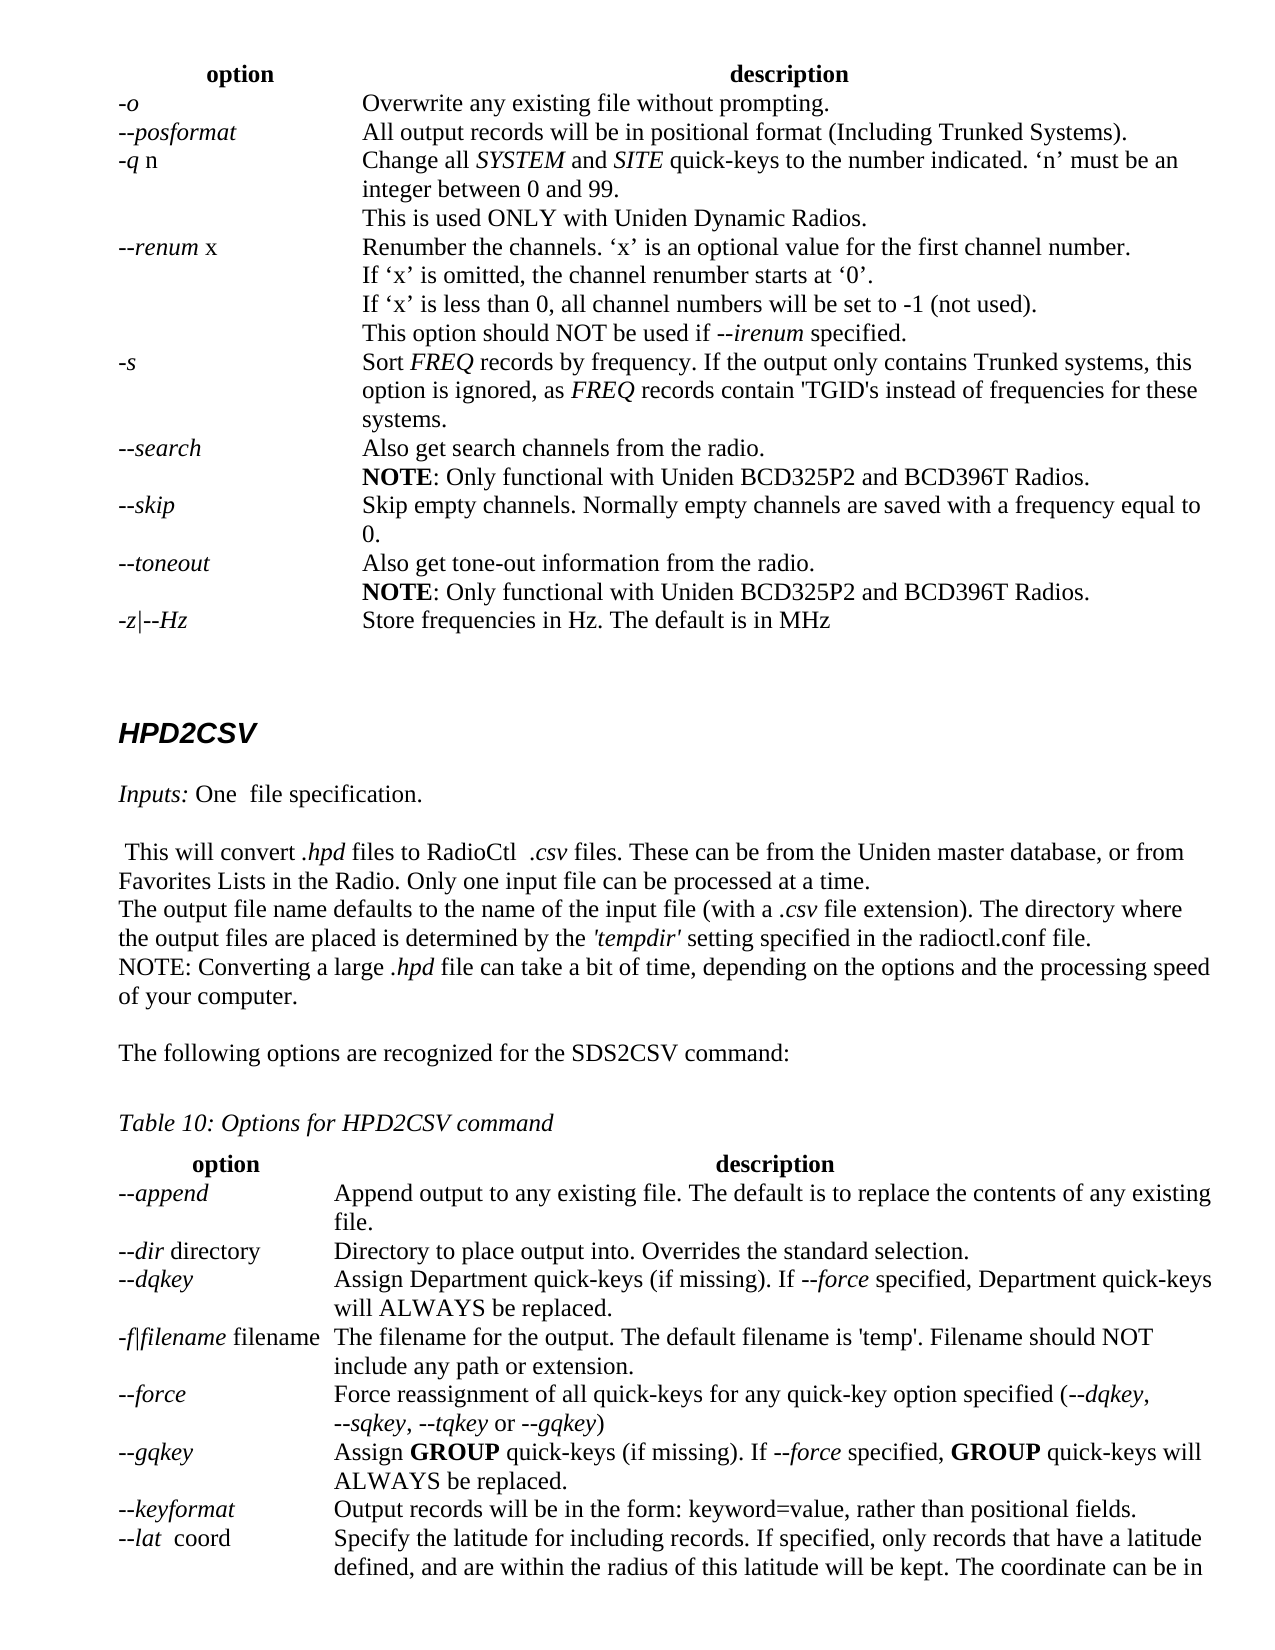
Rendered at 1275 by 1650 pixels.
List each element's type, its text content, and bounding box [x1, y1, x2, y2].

text The following options are recognized for the SDS2CSV command: [118, 1038, 1216, 1067]
table_cell -o [118, 88, 362, 117]
table_cell Output records will be in the form: keyword=value, rather than positional fields. [334, 1495, 1217, 1523]
table_cell --gqkey [118, 1437, 334, 1494]
table_cell Store frequencies in Hz. The default is in MHz [362, 605, 1217, 634]
table_cell Assign GROUP quick-keys (if missing). If --force specified, GROUP quick-keys will ALWAYS be replaced. [334, 1437, 1217, 1494]
table_cell Skip empty channels. Normally empty channels are saved with a frequency equal to 0. [362, 490, 1217, 548]
table_cell Force reassignment of all quick-keys for any quick-key option specified (--dqkey, --sqkey, --tqkey or --gqkey) [334, 1380, 1217, 1437]
text The output file name defaults to the name of the input file (with a .csv file extension). The directory where the output files are placed is determined by the 'tempdir' setting specified in the radioctl.conf file. [118, 894, 1216, 952]
table_cell Change all SYSTEM and SITE quick-keys to the number indicated. ‘n’ must be an integer between 0 and 99. This is used ONLY with Uniden Dynamic Radios. [362, 145, 1217, 232]
table_cell Specify the latitude for including records. If specified, only records that have a latitude defined, and are within the radius of this latitude will be kept. The coordinate can be in [334, 1523, 1217, 1581]
table_cell Also get search channels from the radio. NOTE: Only functional with Uniden BCD325P2 and BCD396T Radios. [362, 433, 1217, 490]
table_cell Directory to place output into. Overrides the standard selection. [334, 1236, 1217, 1264]
table_header option [118, 59, 362, 88]
table_cell --dqkey [118, 1265, 334, 1322]
table_cell -s [118, 347, 362, 433]
table_cell Renumber the channels. ‘x’ is an optional value for the first channel number. If ‘x’ is omitted, the channel renumber starts at ‘0’. If ‘x’ is less than 0, all channel numbers will be set to -1 (not used). This option should NOT be used if --irenum specified. [362, 232, 1217, 347]
text NOTE: Converting a large .hpd file can take a bit of time, depending on the options and the processing speed of your computer. [118, 952, 1216, 1009]
table_cell --force [118, 1380, 334, 1437]
table_header description [362, 59, 1217, 88]
table_cell -z|--Hz [118, 605, 362, 634]
table_header option [118, 1150, 334, 1178]
table_cell Append output to any existing file. The default is to replace the contents of any existing file. [334, 1178, 1217, 1236]
subtitle HPD2CSV [118, 717, 1216, 750]
table_cell --keyformat [118, 1495, 334, 1523]
table_cell -f|filename filename [118, 1322, 334, 1379]
table_cell -q n [118, 145, 362, 232]
text This will convert .hpd files to RadioCtl .csv files. These can be from the Uniden master database, or from Favorites Lists in the Radio. Only one input file can be processed at a time. [118, 837, 1216, 894]
table_cell All output records will be in positional format (Including Trunked Systems). [362, 117, 1217, 145]
table_cell --posformat [118, 117, 362, 145]
table_cell Assign Department quick-keys (if missing). If --force specified, Department quick-keys will ALWAYS be replaced. [334, 1265, 1217, 1322]
table_cell --toneout [118, 548, 362, 605]
table_cell --skip [118, 490, 362, 548]
table_cell Overwrite any existing file without prompting. [362, 88, 1217, 117]
table_cell The filename for the output. The default filename is 'temp'. Filename should NOT include any path or extension. [334, 1322, 1217, 1379]
table_cell Also get tone-out information from the radio. NOTE: Only functional with Uniden BCD325P2 and BCD396T Radios. [362, 548, 1217, 605]
table_cell Sort FREQ records by frequency. If the output only contains Trunked systems, this option is ignored, as FREQ records contain 'TGID's instead of frequencies for these systems. [362, 347, 1217, 433]
table_cell --dir directory [118, 1236, 334, 1264]
table_cell --lat coord [118, 1523, 334, 1581]
text Inputs: One file specification. [118, 779, 1216, 808]
table_cell --search [118, 433, 362, 490]
table_cell --renum x [118, 232, 362, 347]
table_cell --append [118, 1178, 334, 1236]
text Table 10: Options for HPD2CSV command [118, 1108, 1216, 1137]
table_header description [334, 1150, 1217, 1178]
